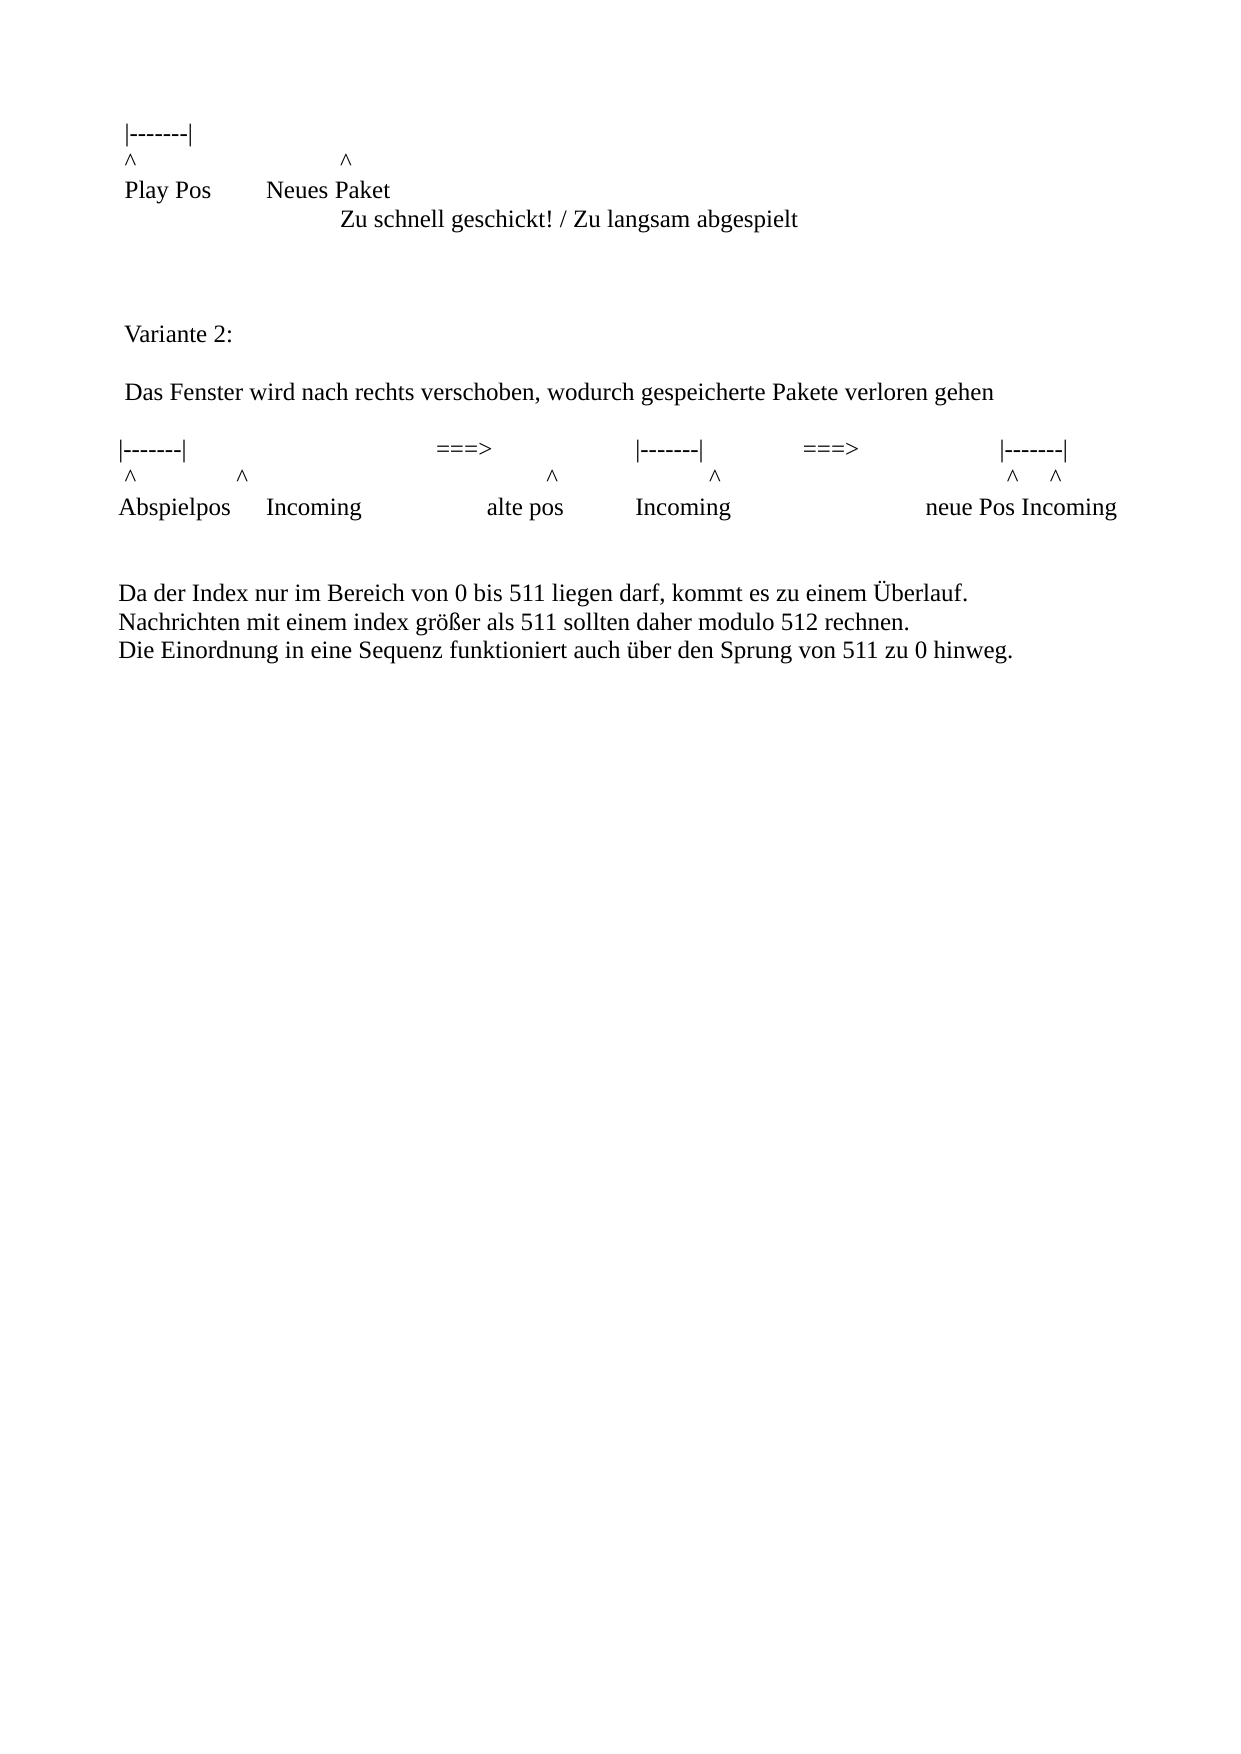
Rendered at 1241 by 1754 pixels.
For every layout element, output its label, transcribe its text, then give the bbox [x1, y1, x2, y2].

text ^ ^ ^ ^ ^ ^ [118, 463, 1122, 492]
text Die Einordnung in eine Sequenz funktioniert auch über den Sprung von 511 zu 0 hinweg. [118, 636, 1122, 664]
text Play Pos Neues Paket [118, 176, 1122, 204]
text Abspielpos Incoming alte pos Incoming neue Pos Incoming [118, 492, 1122, 521]
text ^ ^ [118, 147, 1122, 176]
text Das Fenster wird nach rechts verschoben, wodurch gespeicherte Pakete verloren gehen [118, 377, 1122, 406]
text |-------| ===> |-------| ===> |-------| [118, 434, 1122, 463]
text |-------| [118, 118, 1122, 147]
text Nachrichten mit einem index größer als 511 sollten daher modulo 512 rechnen. [118, 607, 1122, 636]
text Da der Index nur im Bereich von 0 bis 511 liegen darf, kommt es zu einem Überlauf. [118, 578, 1122, 607]
text Variante 2: [118, 319, 1122, 348]
text Zu schnell geschickt! / Zu langsam abgespielt [118, 204, 1122, 233]
